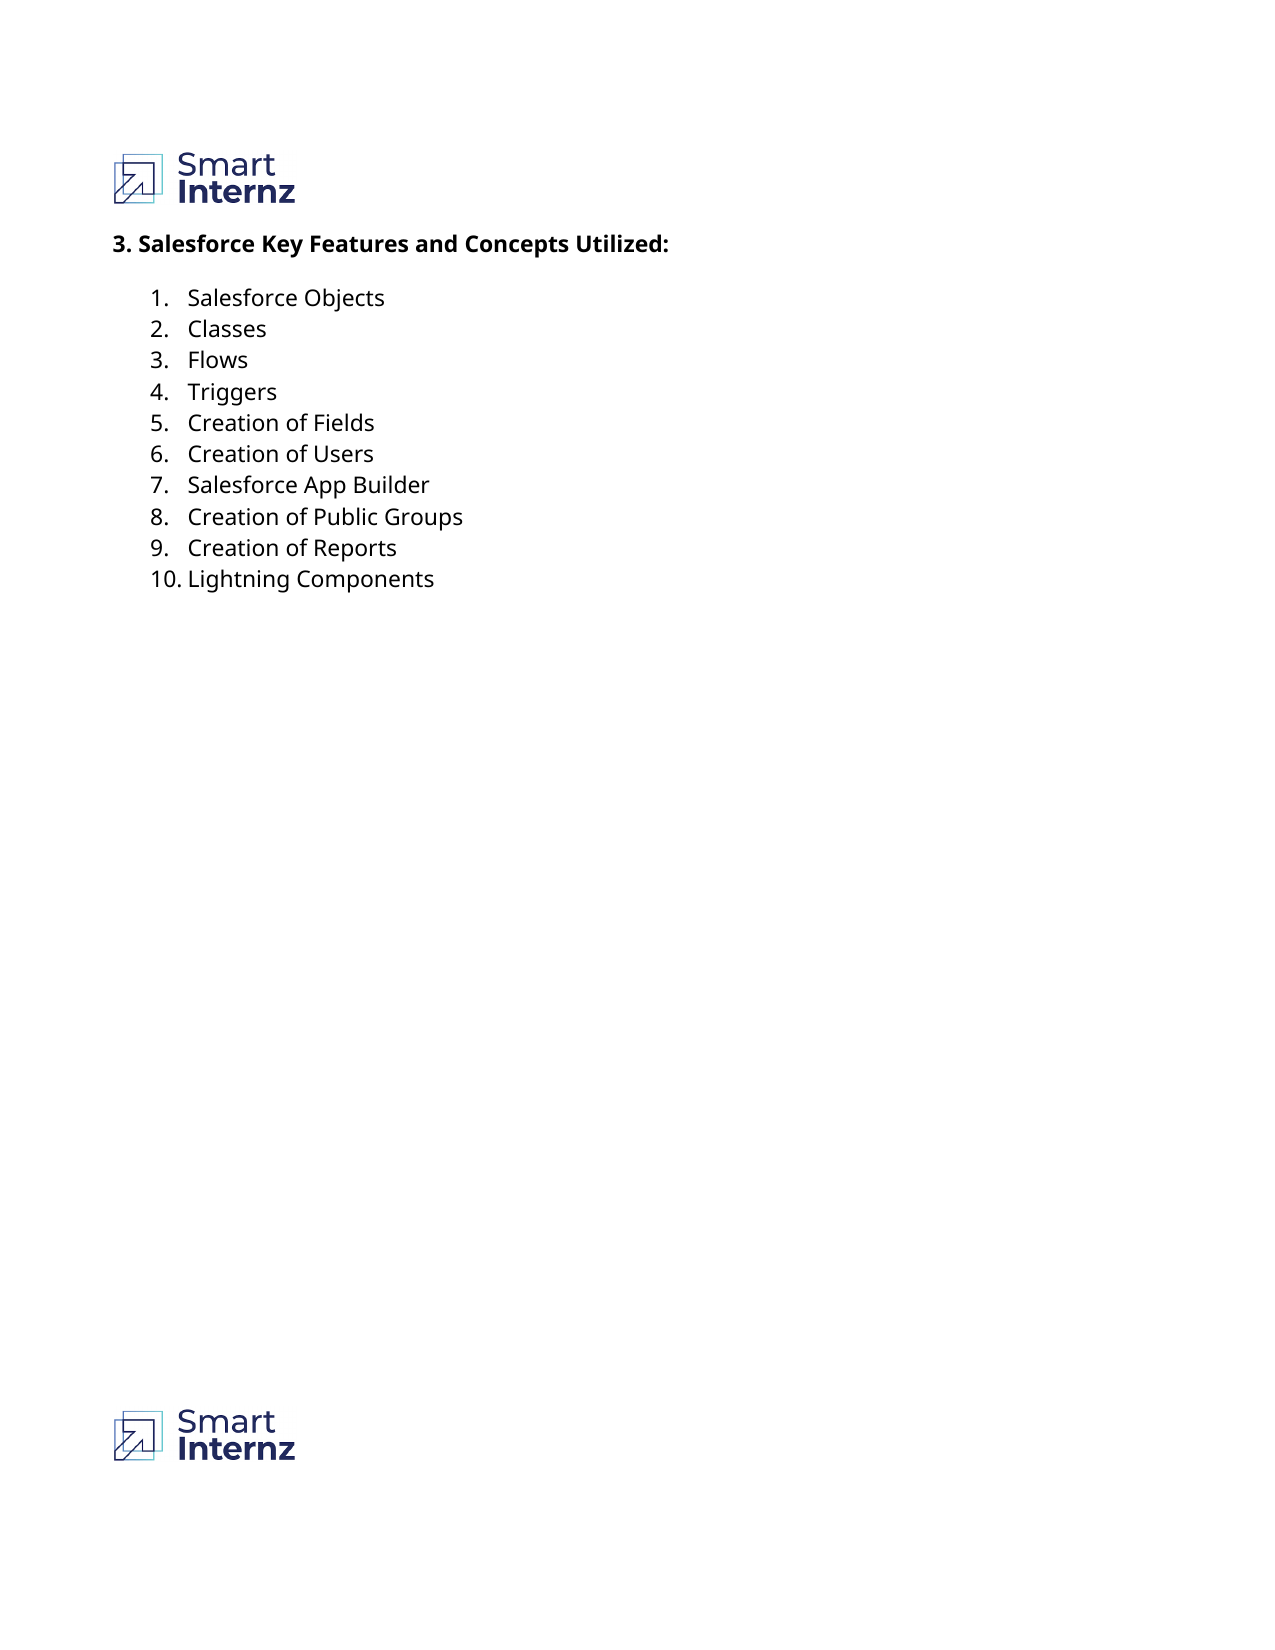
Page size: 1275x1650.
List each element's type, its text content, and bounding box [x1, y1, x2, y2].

picture [112, 1406, 297, 1462]
list Flows [150, 344, 1162, 376]
list Creation of Users [150, 438, 1162, 469]
text 3. Salesforce Key Features and Concepts Utilized: [112, 228, 1162, 259]
list Creation of Fields [150, 407, 1162, 438]
list Triggers [150, 376, 1162, 407]
list Creation of Reports [150, 532, 1162, 563]
picture [112, 150, 297, 205]
list Salesforce Objects [150, 282, 1162, 313]
list Classes [150, 313, 1162, 344]
list Creation of Public Groups [150, 501, 1162, 532]
list Lightning Components [150, 563, 1162, 594]
list Salesforce App Builder [150, 469, 1162, 501]
